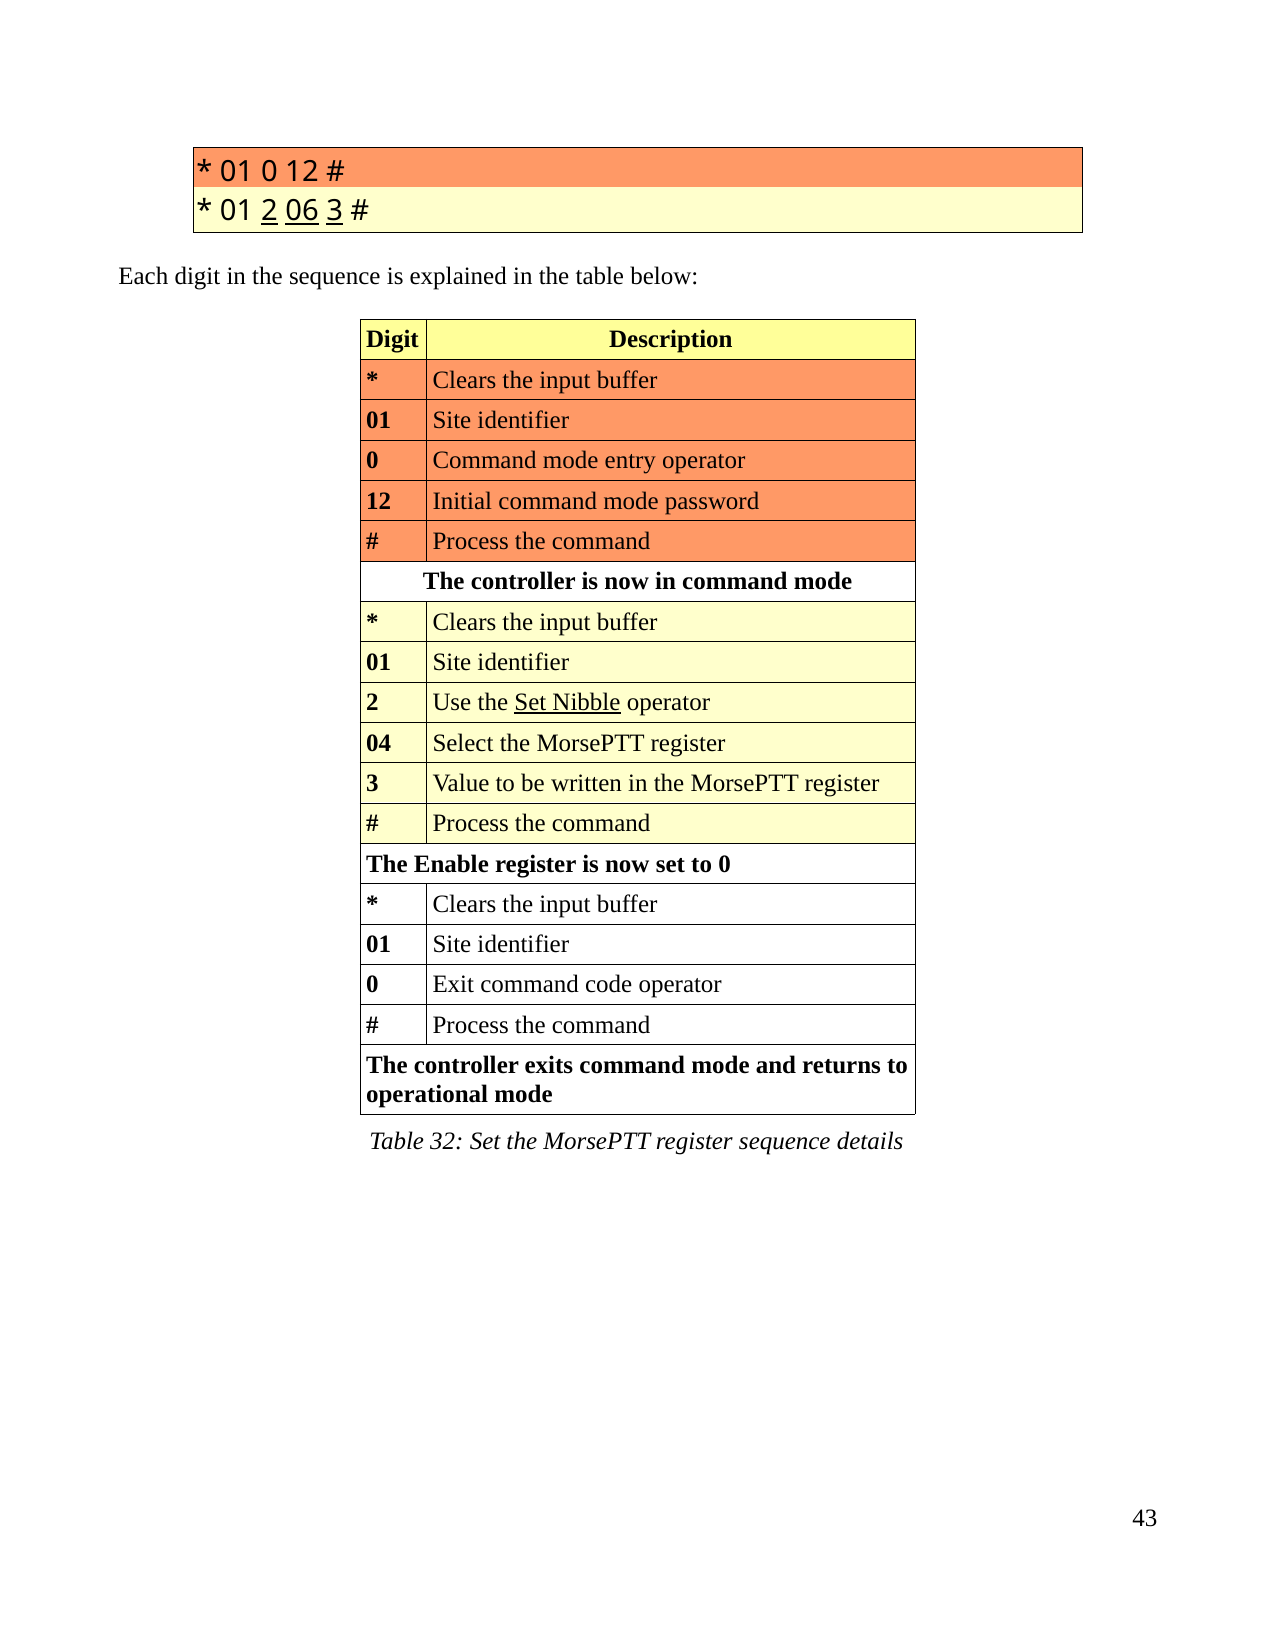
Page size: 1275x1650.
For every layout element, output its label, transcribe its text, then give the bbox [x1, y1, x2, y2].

text Each digit in the sequence is explained in the table below: [118, 261, 1157, 290]
table_cell Clears the input buffer [427, 360, 915, 399]
table_cell 2 [361, 683, 426, 722]
table_cell Process the command [427, 804, 915, 843]
table_cell Use the Set Nibble operator [427, 683, 915, 722]
table_cell 0 [361, 441, 426, 480]
table_cell 01 [361, 925, 426, 964]
text * 01 2 06 3 # [194, 187, 1082, 232]
table_cell * [361, 884, 426, 923]
table_cell Clears the input buffer [427, 884, 915, 923]
table_cell # [361, 1005, 426, 1044]
table_cell Process the command [427, 1005, 915, 1044]
table_cell Site identifier [427, 642, 915, 682]
table_cell # [361, 521, 426, 561]
table_cell 04 [361, 723, 426, 762]
table_cell Value to be written in the MorsePTT register [427, 763, 915, 802]
table_cell Site identifier [427, 400, 915, 440]
table_cell # [361, 804, 426, 843]
table_cell 0 [361, 965, 426, 1004]
table_cell 01 [361, 642, 426, 682]
table_cell Clears the input buffer [427, 602, 915, 641]
table_cell Command mode entry operator [427, 441, 915, 480]
table_header Description [427, 320, 915, 359]
table_cell 3 [361, 763, 426, 802]
table_cell 01 [361, 400, 426, 440]
table_cell Exit command code operator [427, 965, 915, 1004]
table_cell The controller is now in command mode [361, 562, 915, 601]
table_cell * [361, 360, 426, 399]
table_cell Process the command [427, 521, 915, 561]
table_cell Select the MorsePTT register [427, 723, 915, 762]
text * 01 0 12 # [194, 148, 1082, 187]
table_cell The Enable register is now set to 0 [361, 844, 915, 883]
text Table 32: Set the MorsePTT register sequence details [118, 1126, 1157, 1155]
table_cell 12 [361, 481, 426, 520]
table_cell The controller exits command mode and returns to operational mode [361, 1045, 915, 1113]
table_cell * [361, 602, 426, 641]
table_cell Site identifier [427, 925, 915, 964]
table_header Digit [361, 320, 426, 359]
table_cell Initial command mode password [427, 481, 915, 520]
